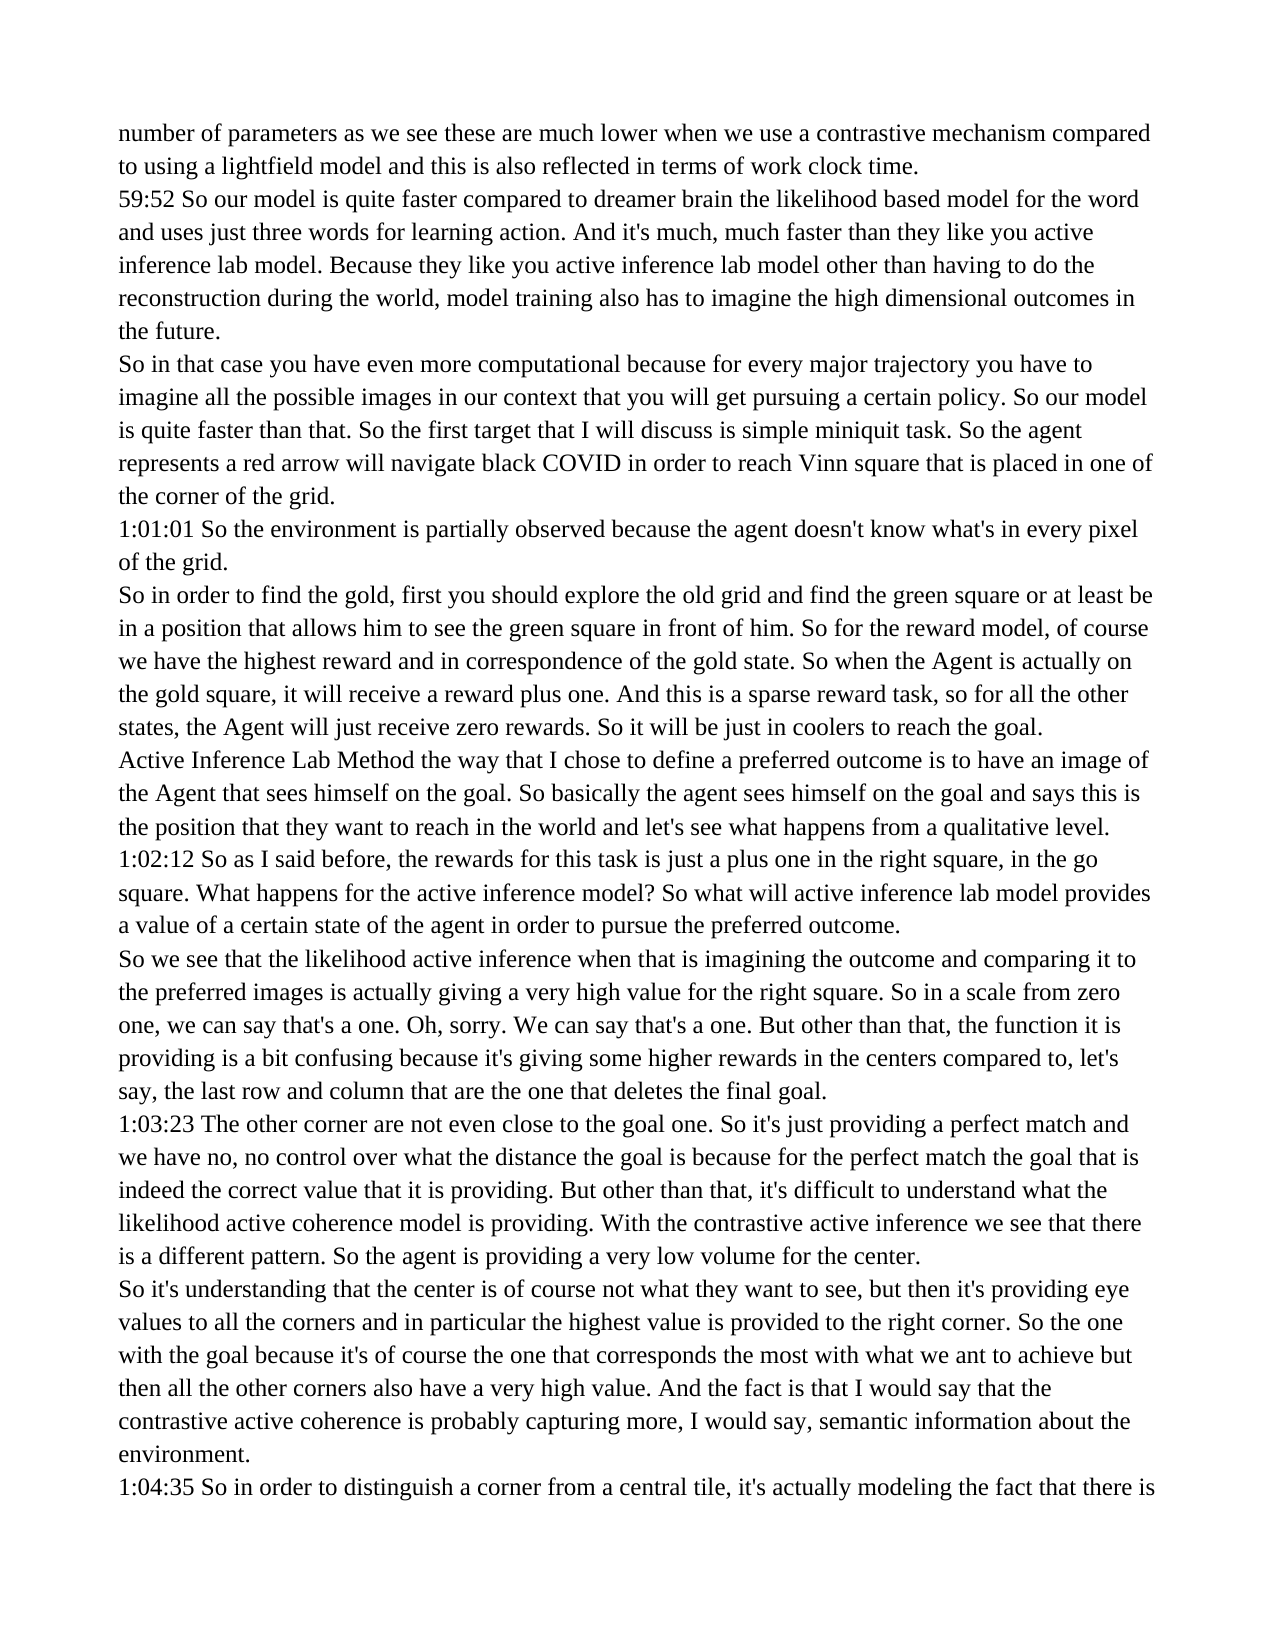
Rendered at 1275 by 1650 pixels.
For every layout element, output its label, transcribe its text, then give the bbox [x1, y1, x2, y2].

text So in that case you have even more computational because for every major trajectory you have to imagine all the possible images in our context that you will get pursuing a certain policy. So our model is quite faster than that. So the first target that I will discuss is simple miniquit task. So the agent represents a red arrow will navigate black COVID in order to reach Vinn square that is placed in one of the corner of the grid. [118, 349, 1157, 510]
text Active Inference Lab Method the way that I chose to define a preferred outcome is to have an image of the Agent that sees himself on the goal. So basically the agent sees himself on the goal and says this is the position that they want to reach in the world and let's see what happens from a qualitative level. [118, 746, 1157, 840]
text number of parameters as we see these are much lower when we use a contrastive mechanism compared to using a lightfield model and this is also reflected in terms of work clock time. [118, 118, 1157, 180]
text 1:02:12 So as I said before, the rewards for this task is just a plus one in the right square, in the go square. What happens for the active inference model? So what will active inference lab model provides a value of a certain state of the agent in order to pursue the preferred outcome. [118, 844, 1157, 939]
text 1:04:35 So in order to distinguish a corner from a central tile, it's actually modeling the fact that there is [118, 1472, 1157, 1501]
text 1:01:01 So the environment is partially observed because the agent doesn't know what's in every pixel of the grid. [118, 514, 1157, 576]
text 1:03:23 The other corner are not even close to the goal one. So it's just providing a perfect match and we have no, no control over what the distance the goal is because for the perfect match the goal that is indeed the correct value that it is providing. But other than that, it's difficult to understand what the likelihood active coherence model is providing. With the contrastive active inference we see that there is a different pattern. So the agent is providing a very low volume for the center. [118, 1109, 1157, 1269]
text So we see that the likelihood active inference when that is imagining the outcome and comparing it to the preferred images is actually giving a very high value for the right square. So in a scale from zero one, we can say that's a one. Oh, sorry. We can say that's a one. But other than that, the function it is providing is a bit confusing because it's giving some higher rewards in the centers compared to, let's say, the last row and column that are the one that deletes the final goal. [118, 944, 1157, 1104]
text So in order to find the gold, first you should explore the old grid and find the green square or at least be in a position that allows him to see the green square in front of him. So for the reward model, of course we have the highest reward and in correspondence of the gold state. So when the Agent is actually on the gold square, it will receive a reward plus one. And this is a sparse reward task, so for all the other states, the Agent will just receive zero rewards. So it will be just in coolers to reach the goal. [118, 580, 1157, 741]
text So it's understanding that the center is of course not what they want to see, but then it's providing eye values to all the corners and in particular the highest value is provided to the right corner. So the one with the goal because it's of course the one that corresponds the most with what we ant to achieve but then all the other corners also have a very high value. And the fact is that I would say that the contrastive active coherence is probably capturing more, I would say, semantic information about the environment. [118, 1274, 1157, 1468]
text 59:52 So our model is quite faster compared to dreamer brain the likelihood based model for the word and uses just three words for learning action. And it's much, much faster than they like you active inference lab model. Because they like you active inference lab model other than having to do the reconstruction during the world, model training also has to imagine the high dimensional outcomes in the future. [118, 184, 1157, 345]
